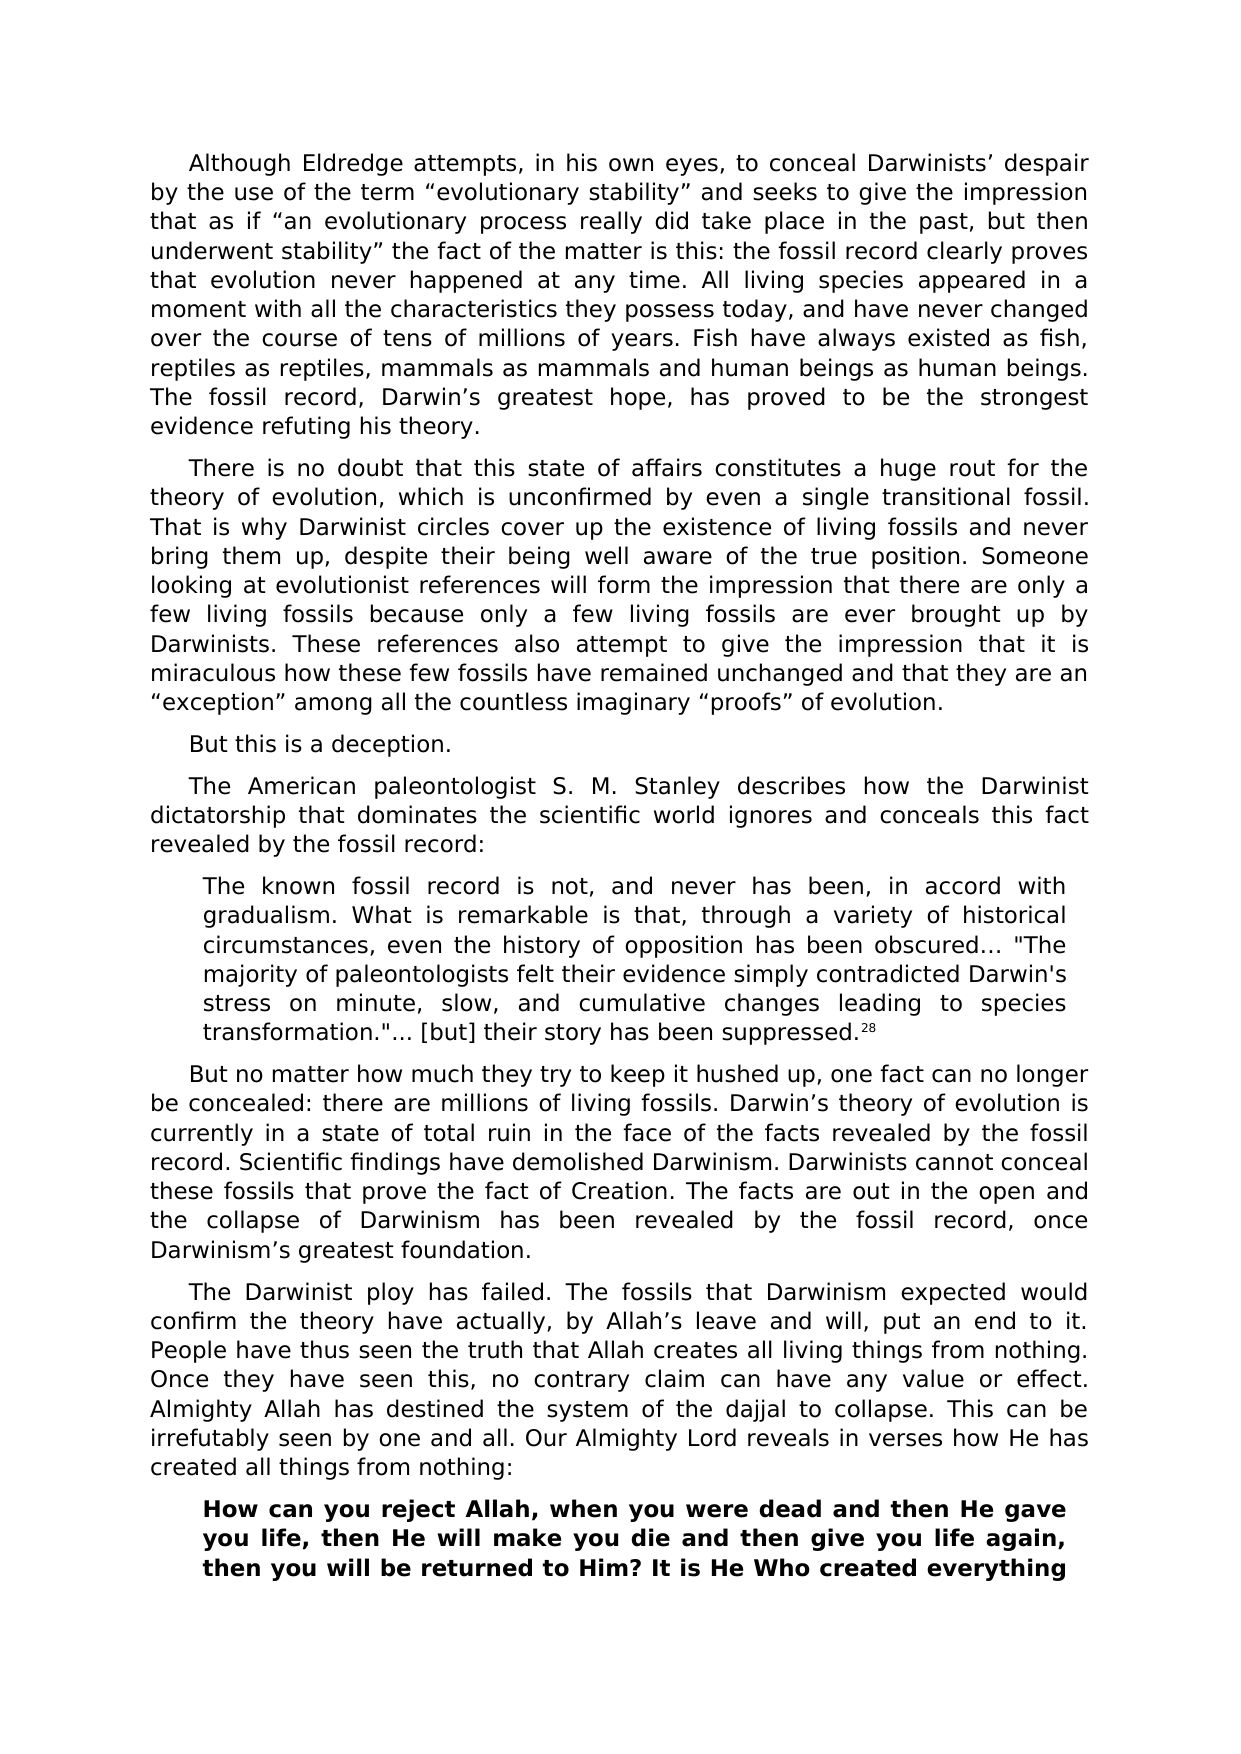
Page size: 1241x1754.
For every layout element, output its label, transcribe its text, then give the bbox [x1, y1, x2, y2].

text Although Eldredge attempts, in his own eyes, to conceal Darwinists’ despair by the use of the term “evolutionary stability” and seeks to give the impression that as if “an evolutionary process really did take place in the past, but then underwent stability” the fact of the matter is this: the fossil record clearly proves that evolution never happened at any time. All living species appeared in a moment with all the characteristics they possess today, and have never changed over the course of tens of millions of years. Fish have always existed as fish, reptiles as reptiles, mammals as mammals and human beings as human beings. The fossil record, Darwin’s greatest hope, has proved to be the strongest evidence refuting his theory. [150, 150, 1090, 440]
text How can you reject Allah, when you were dead and then He gave you life, then He will make you die and then give you life again, then you will be returned to Him? It is He Who created everything [202, 1496, 1068, 1581]
text But this is a deception. [150, 731, 1090, 758]
text The known fossil record is not, and never has been, in accord with gradualism. What is remarkable is that, through a variety of historical circumstances, even the history of opposition has been obscured… "The majority of paleontologists felt their evidence simply contradicted Darwin's stress on minute, slow, and cumulative changes leading to species transformation."... [but] their story has been suppressed.28 [203, 873, 1068, 1046]
text But no matter how much they try to keep it hushed up, one fact can no longer be concealed: there are millions of living fossils. Darwin’s theory of evolution is currently in a state of total ruin in the face of the facts revealed by the fossil record. Scientific findings have demolished Darwinism. Darwinists cannot conceal these fossils that prove the fact of Creation. The facts are out in the open and the collapse of Darwinism has been revealed by the fossil record, once Darwinism’s greatest foundation. [150, 1061, 1090, 1264]
text The Darwinist ploy has failed. The fossils that Darwinism expected would confirm the theory have actually, by Allah’s leave and will, put an end to it. People have thus seen the truth that Allah creates all living things from nothing. Once they have seen this, no contrary claim can have any value or effect. Almighty Allah has destined the system of the dajjal to collapse. This can be irrefutably seen by one and all. Our Almighty Lord reveals in verses how He has created all things from nothing: [150, 1279, 1090, 1481]
text The American paleontologist S. M. Stanley describes how the Darwinist dictatorship that dominates the scientific world ignores and conceals this fact revealed by the fossil record: [150, 773, 1090, 858]
text There is no doubt that this state of affairs constitutes a huge rout for the theory of evolution, which is unconfirmed by even a single transitional fossil. That is why Darwinist circles cover up the existence of living fossils and never bring them up, despite their being well aware of the true position. Someone looking at evolutionist references will form the impression that there are only a few living fossils because only a few living fossils are ever brought up by Darwinists. These references also attempt to give the impression that it is miraculous how these few fossils have remained unchanged and that they are an “exception” among all the countless imaginary “proofs” of evolution. [150, 455, 1090, 716]
